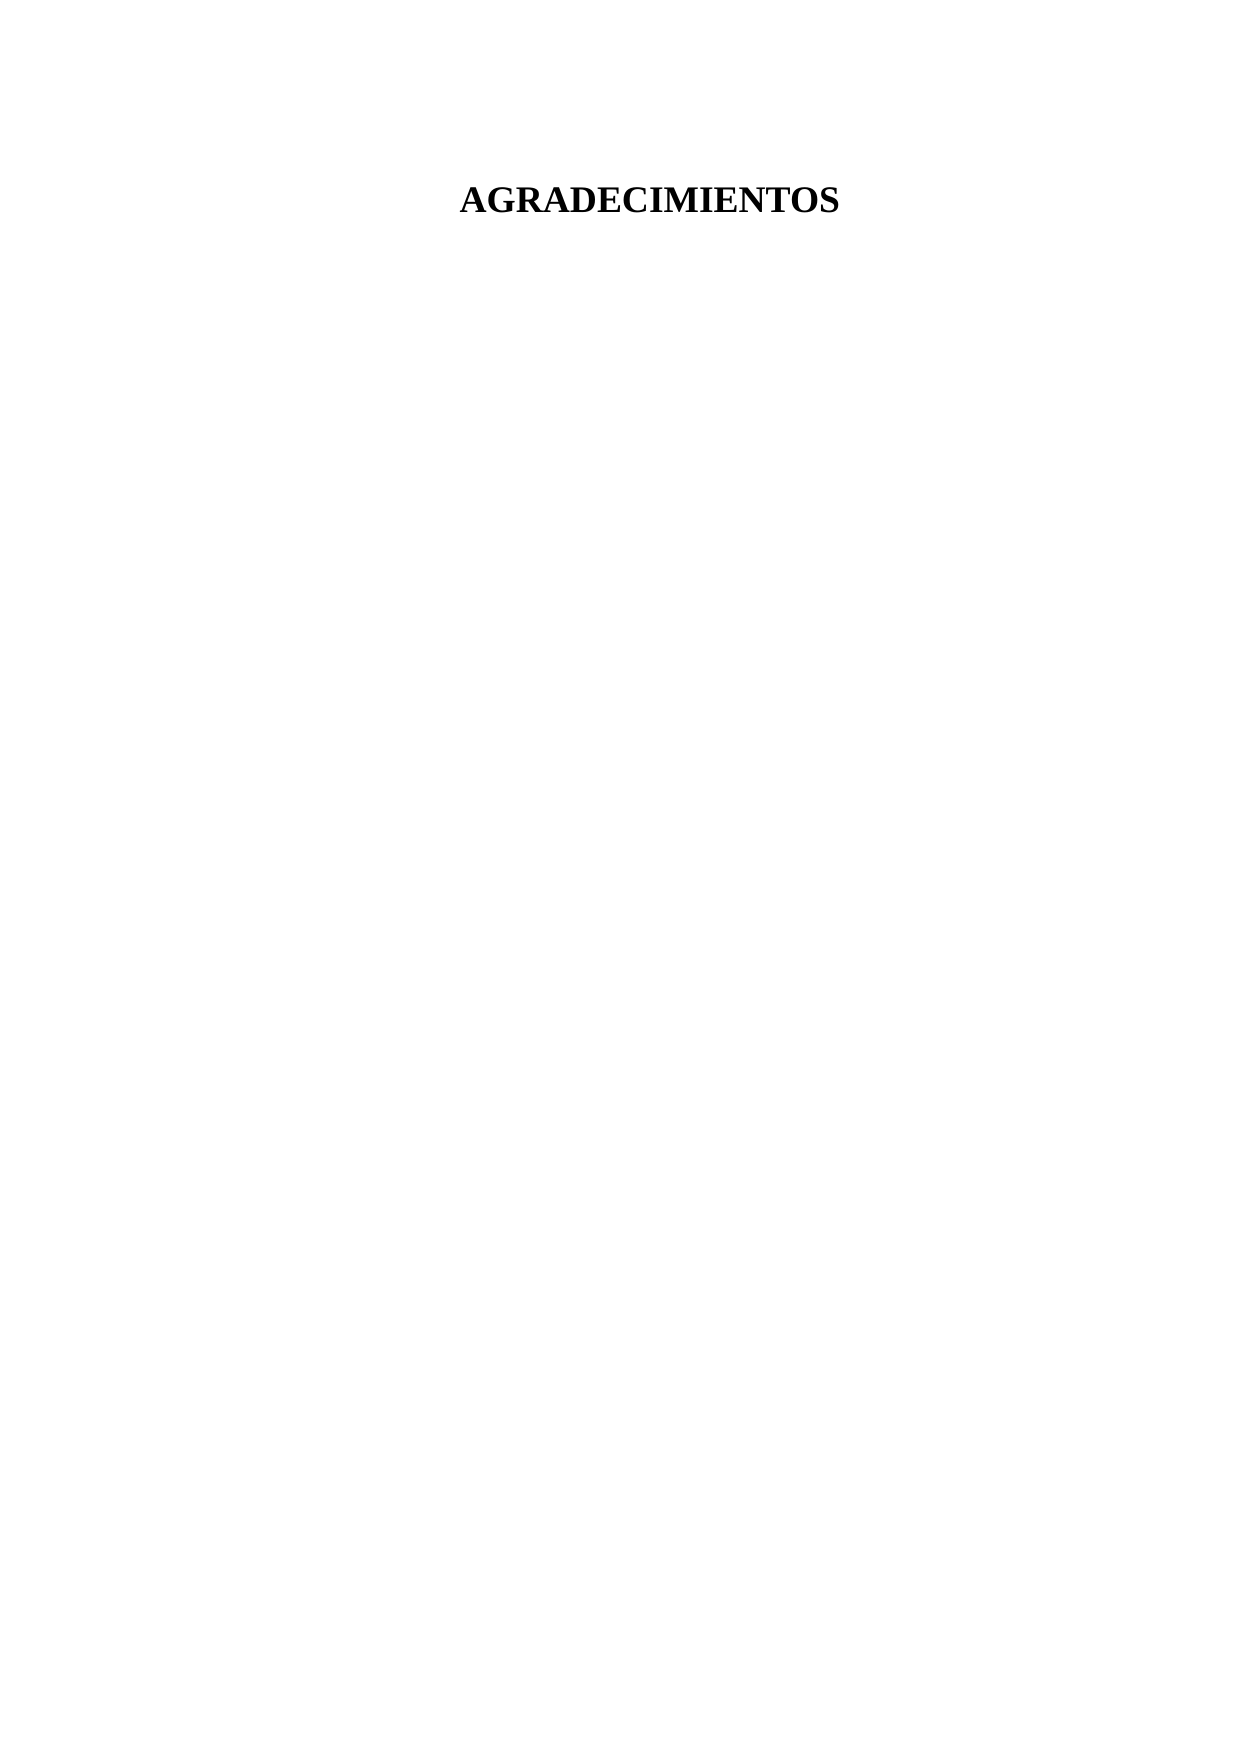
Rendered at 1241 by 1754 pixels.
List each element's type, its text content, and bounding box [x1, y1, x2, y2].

text AGRADECIMIENTOS [177, 177, 1122, 220]
